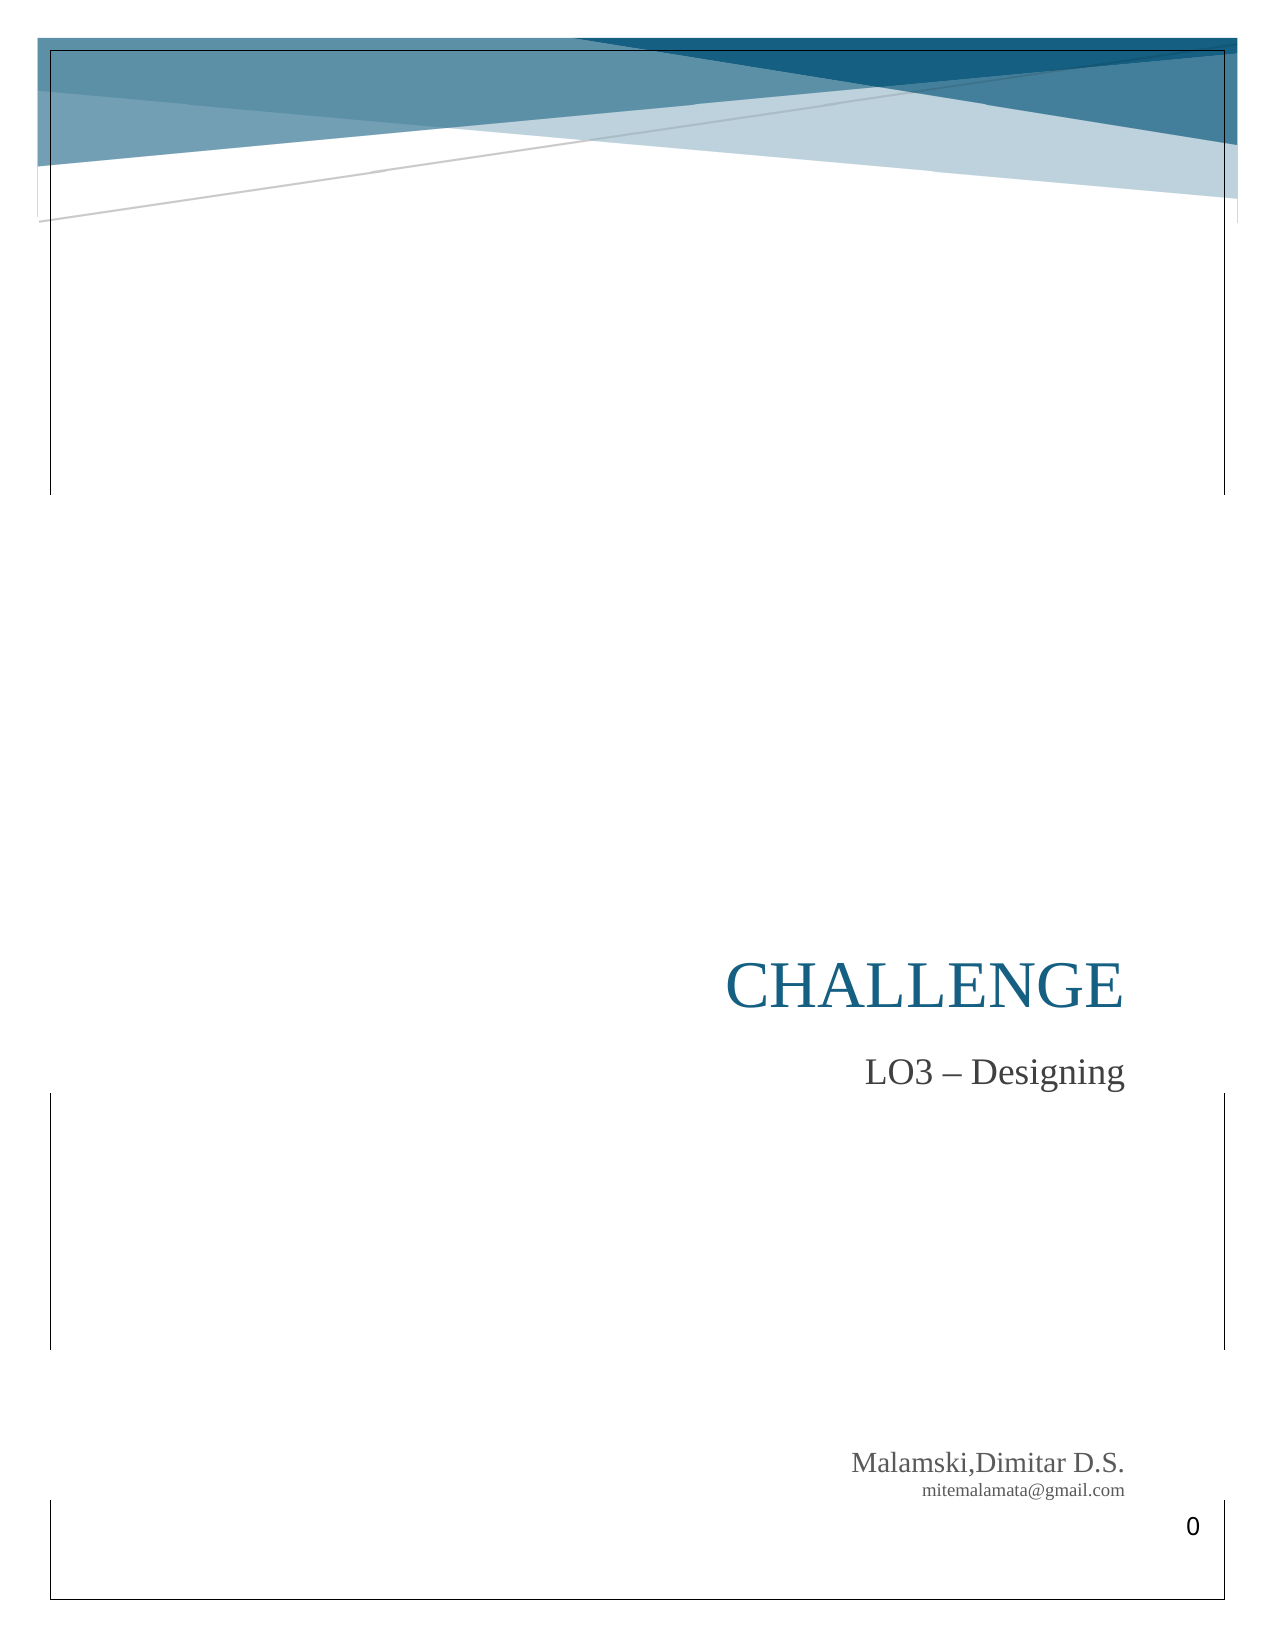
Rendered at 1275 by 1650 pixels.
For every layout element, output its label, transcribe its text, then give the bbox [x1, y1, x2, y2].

text Malamski,Dimitar D.S. [300, 1445, 1125, 1478]
text LO3 – Designing [300, 1050, 1125, 1093]
text Challenge [300, 945, 1125, 1022]
text mitemalamata@gmail.com [300, 1478, 1125, 1500]
